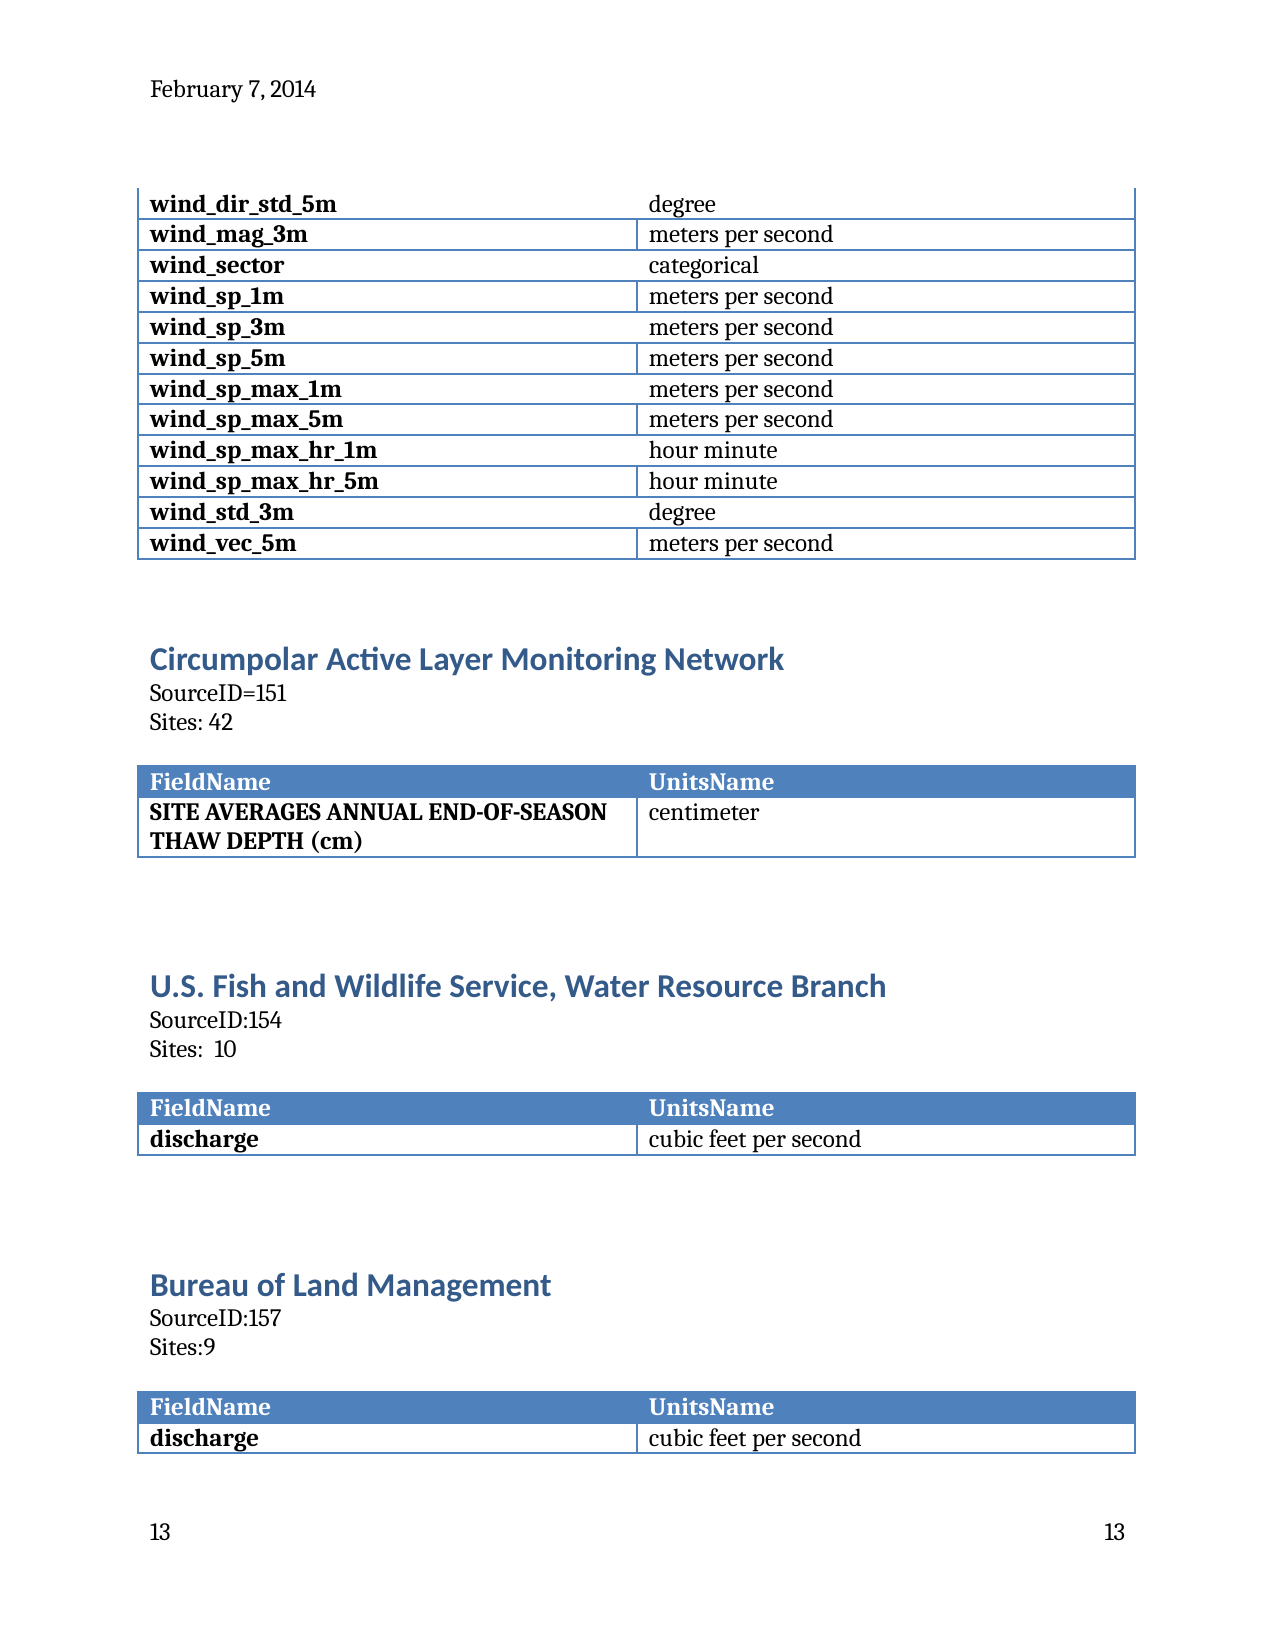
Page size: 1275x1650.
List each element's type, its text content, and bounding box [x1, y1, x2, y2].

table_cell hour minute [637, 436, 1134, 465]
table_header UnitsName [637, 768, 1134, 796]
table_cell degree [637, 498, 1134, 527]
table_cell discharge [139, 1125, 636, 1154]
text Sites:9 [150, 1333, 1125, 1362]
table_cell meters per second [638, 405, 1134, 434]
table_cell meters per second [637, 313, 1134, 342]
table_cell discharge [139, 1424, 636, 1452]
table_header UnitsName [637, 1393, 1134, 1421]
table_header UnitsName [637, 1094, 1134, 1123]
table_cell wind_sp_max_1m [139, 375, 637, 403]
table_cell wind_sp_max_hr_5m [139, 467, 636, 496]
table_cell wind_sp_1m [139, 282, 636, 311]
table_header FieldName [139, 1094, 637, 1123]
table_cell degree [637, 188, 1134, 218]
table_header FieldName [139, 768, 637, 796]
table_cell centimeter [638, 798, 1134, 856]
table_header FieldName [139, 1393, 637, 1421]
table_cell wind_sp_5m [139, 344, 636, 372]
subtitle U.S. Fish and Wildlife Service, Water Resource Branch [150, 965, 1125, 1006]
text Sites: 10 [150, 1035, 1125, 1063]
table_cell cubic feet per second [638, 1424, 1134, 1452]
table_cell wind_sp_max_5m [139, 405, 636, 434]
table_cell wind_dir_std_5m [139, 188, 637, 218]
table_cell meters per second [638, 282, 1134, 311]
table_cell hour minute [638, 467, 1134, 496]
text Sites: 42 [150, 708, 1125, 737]
text SourceID:157 [150, 1304, 1125, 1333]
text SourceID=151 [150, 679, 1125, 708]
table_cell wind_vec_5m [139, 529, 636, 557]
table_cell meters per second [638, 220, 1134, 249]
subtitle Bureau of Land Management [150, 1263, 1125, 1304]
table_cell SITE AVERAGES ANNUAL END-OF-SEASON THAW DEPTH (cm) [139, 798, 636, 856]
table_cell wind_std_3m [139, 498, 637, 527]
table_cell wind_sector [139, 251, 637, 280]
table_cell meters per second [638, 344, 1134, 372]
table_cell wind_sp_3m [139, 313, 637, 342]
table_cell meters per second [637, 375, 1134, 403]
text SourceID:154 [150, 1006, 1125, 1035]
table_cell cubic feet per second [638, 1125, 1134, 1154]
table_cell categorical [637, 251, 1134, 280]
subtitle Circumpolar Active Layer Monitoring Network [150, 638, 1125, 679]
table_cell wind_mag_3m [139, 220, 636, 249]
table_cell meters per second [638, 529, 1134, 557]
table_cell wind_sp_max_hr_1m [139, 436, 637, 465]
